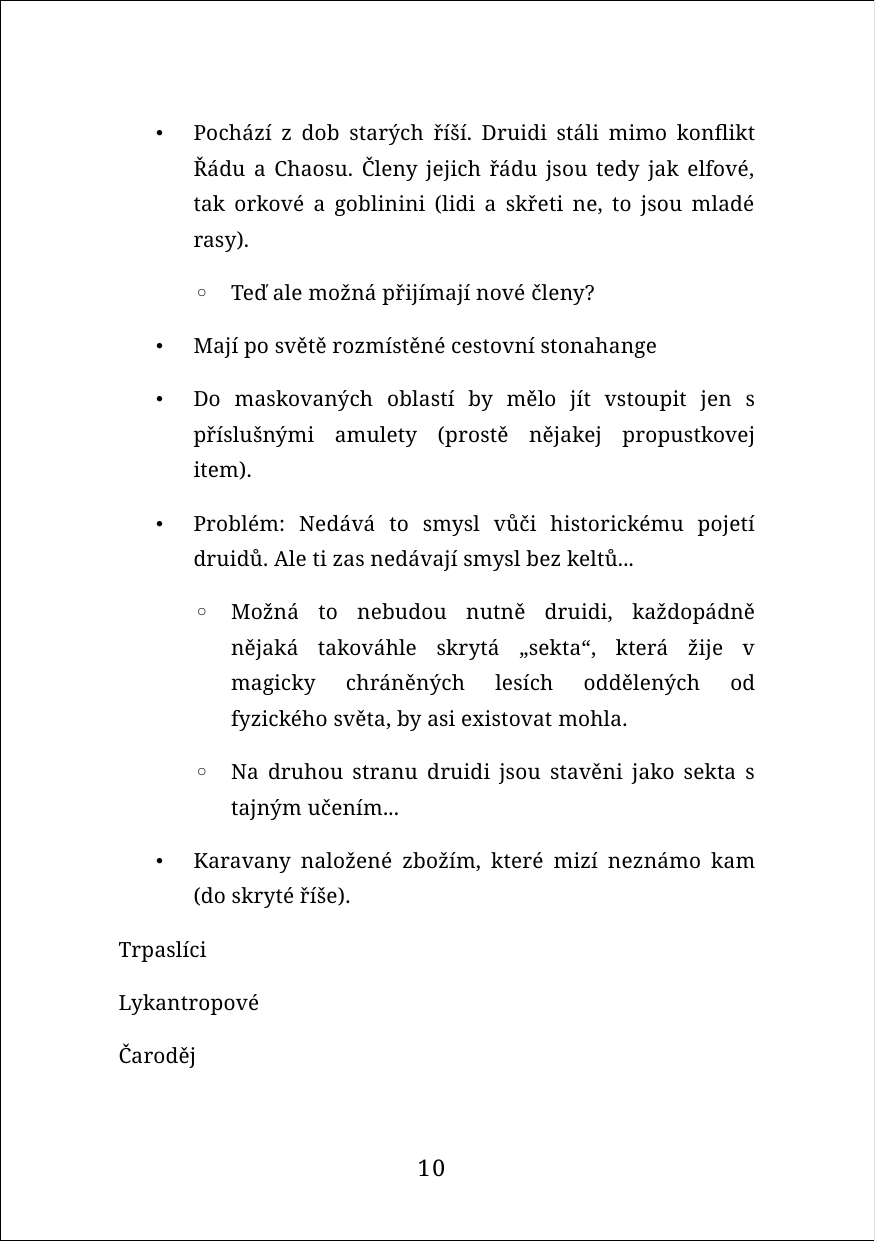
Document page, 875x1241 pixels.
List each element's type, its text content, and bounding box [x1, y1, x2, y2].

list Mají po světě rozmístěné cestovní stonahange [156, 331, 756, 360]
text Čaroděj [118, 1041, 756, 1070]
list Pochází z dob starých říší. Druidi stáli mimo konflikt Řádu a Chaosu. Členy jejich řádu jsou tedy jak elfové, tak orkové a goblinini (lidi a skřeti ne, to jsou mladé rasy). [156, 118, 756, 253]
list Teď ale možná přijímají nové členy? [193, 278, 756, 306]
list Karavany naložené zbožím, které mizí neznámo kam (do skryté říše). [156, 846, 756, 910]
list Do maskovaných oblastí by mělo jít vstoupit jen s příslušnými amulety (prostě nějakej propustkovej item). [156, 384, 756, 484]
list Možná to nebudou nutně druidi, každopádně nějaká takováhle skrytá „sekta“, která žije v magicky chráněných lesích oddělených od fyzického světa, by asi existovat mohla. [193, 597, 756, 732]
text Lykantropové [118, 988, 756, 1016]
text Trpaslíci [118, 935, 756, 963]
list Problém: Nedává to smysl vůči historickému pojetí druidů. Ale ti zas nedávají smysl bez keltů... [156, 509, 756, 573]
list Na druhou stranu druidi jsou stavěni jako sekta s tajným učením... [193, 757, 756, 821]
